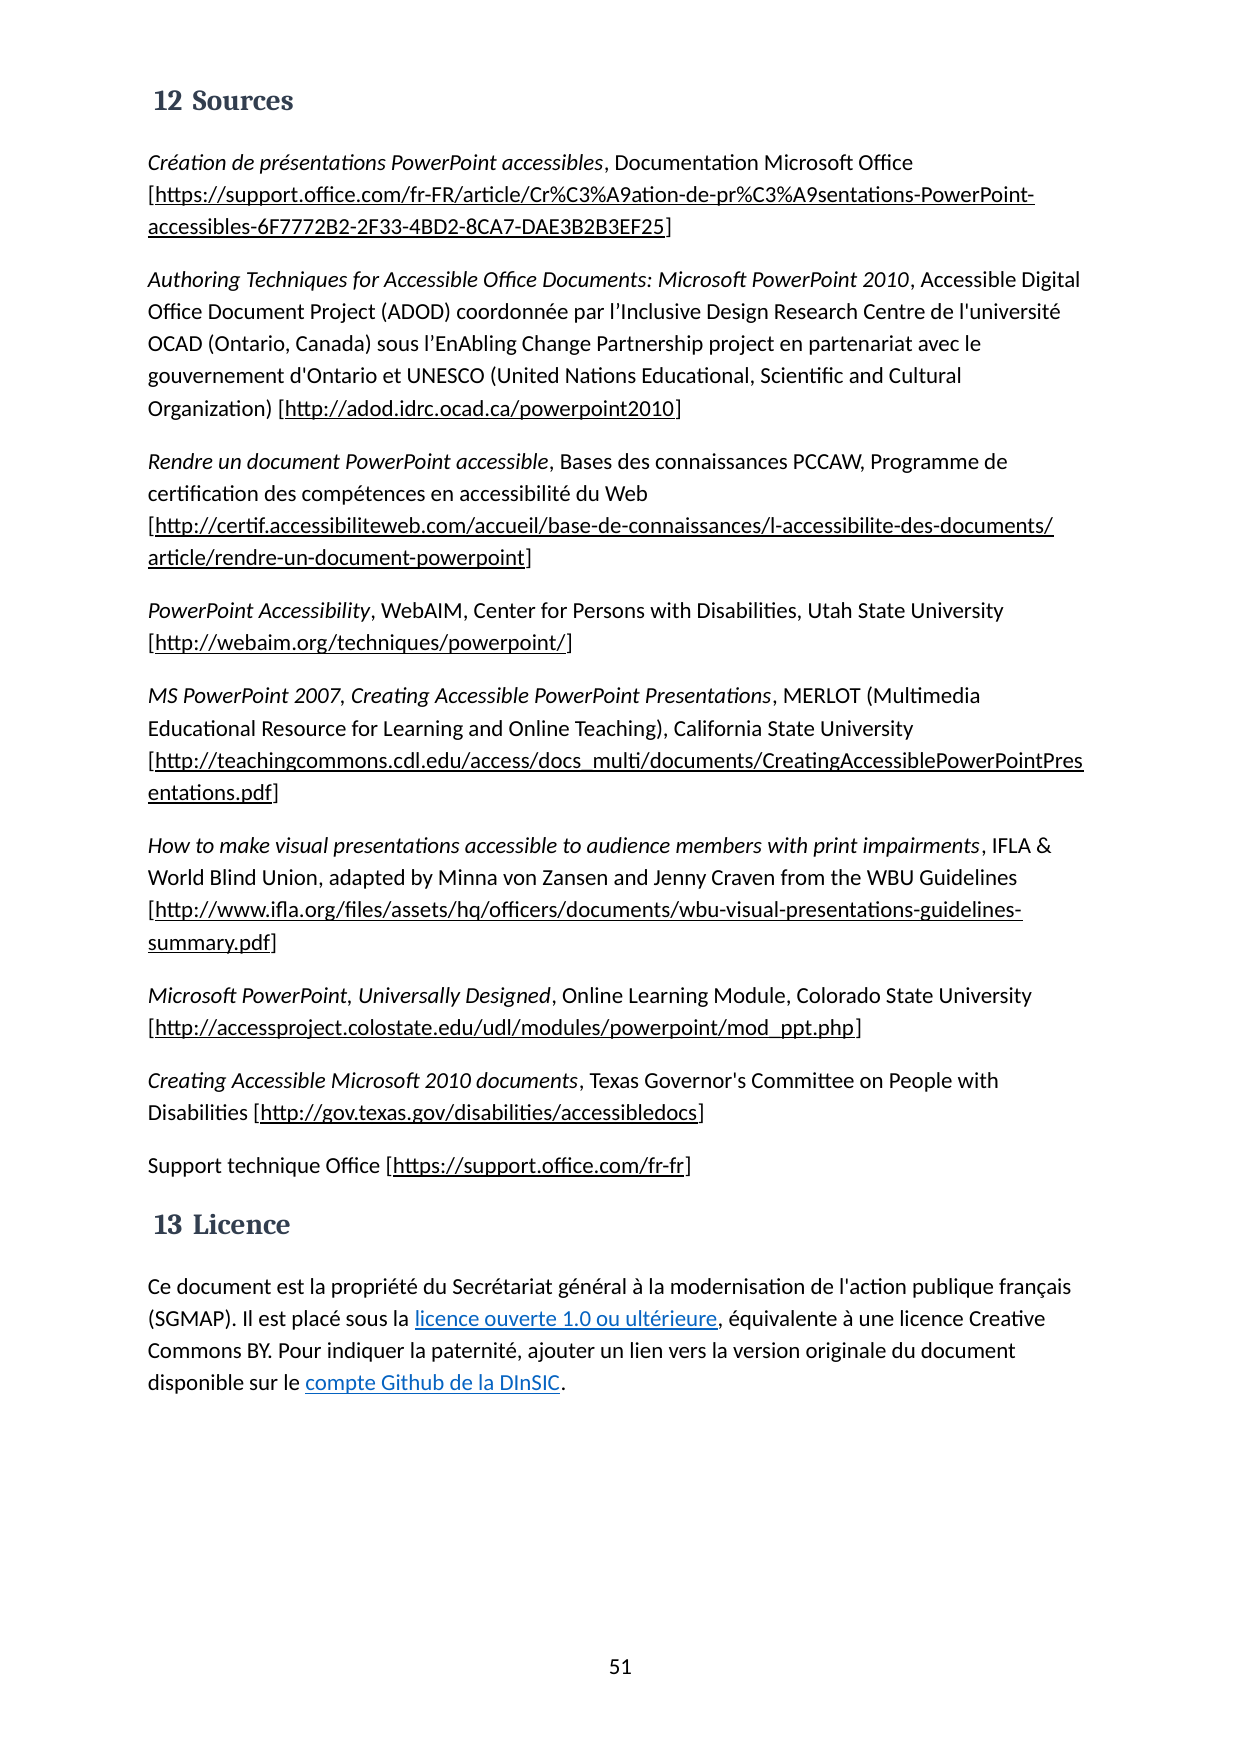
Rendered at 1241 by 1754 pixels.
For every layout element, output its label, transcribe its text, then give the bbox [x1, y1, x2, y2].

text Rendre un document PowerPoint accessible, Bases des connaissances PCCAW, Programme de certification des compétences en accessibilité du Web [http://certif.accessibiliteweb.com/accueil/base-de-connaissances/l-accessibilite-des-documents/article/rendre-un-document-powerpoint] [148, 447, 1093, 571]
text MS PowerPoint 2007, Creating Accessible PowerPoint Presentations, MERLOT (Multimedia Educational Resource for Learning and Online Teaching), California State University [http://teachingcommons.cdl.edu/access/docs_multi/documents/CreatingAccessiblePowerPointPresentations.pdf] [148, 682, 1093, 806]
text How to make visual presentations accessible to audience members with print impairments, IFLA & World Blind Union, adapted by Minna von Zansen and Jenny Craven from the WBU Guidelines [http://www.ifla.org/files/assets/hq/officers/documents/wbu-visual-presentations-guidelines-summary.pdf] [148, 831, 1093, 956]
text PowerPoint Accessibility, WebAIM, Center for Persons with Disabilities, Utah State University [http://webaim.org/techniques/powerpoint/] [148, 596, 1093, 657]
text Creating Accessible Microsoft 2010 documents, Texas Governor's Committee on People with Disabilities [http://gov.texas.gov/disabilities/accessibledocs] [148, 1066, 1093, 1126]
text Support technique Office [https://support.office.com/fr-fr] [148, 1151, 1093, 1179]
subtitle Licence [148, 1208, 1093, 1242]
text Microsoft PowerPoint, Universally Designed, Online Learning Module, Colorado State University [http://accessproject.colostate.edu/udl/modules/powerpoint/mod_ppt.php] [148, 981, 1093, 1041]
text Création de présentations PowerPoint accessibles, Documentation Microsoft Office [https://support.office.com/fr-FR/article/Cr%C3%A9ation-de-pr%C3%A9sentations-PowerPoint-accessibles-6F7772B2-2F33-4BD2-8CA7-DAE3B2B3EF25] [148, 148, 1093, 240]
subtitle Sources [148, 84, 1093, 118]
text Ce document est la propriété du Secrétariat général à la modernisation de l'action publique français (SGMAP). Il est placé sous la licence ouverte 1.0 ou ultérieure, équivalente à une licence Creative Commons BY. Pour indiquer la paternité, ajouter un lien vers la version originale du document disponible sur le compte Github de la DInSIC. [148, 1272, 1093, 1396]
text Authoring Techniques for Accessible Office Documents: Microsoft PowerPoint 2010, Accessible Digital Office Document Project (ADOD) coordonnée par l’Inclusive Design Research Centre de l'université OCAD (Ontario, Canada) sous l’EnAbling Change Partnership project en partenariat avec le gouvernement d'Ontario et UNESCO (United Nations Educational, Scientific and Cultural Organization) [http://adod.idrc.ocad.ca/powerpoint2010] [148, 265, 1093, 422]
